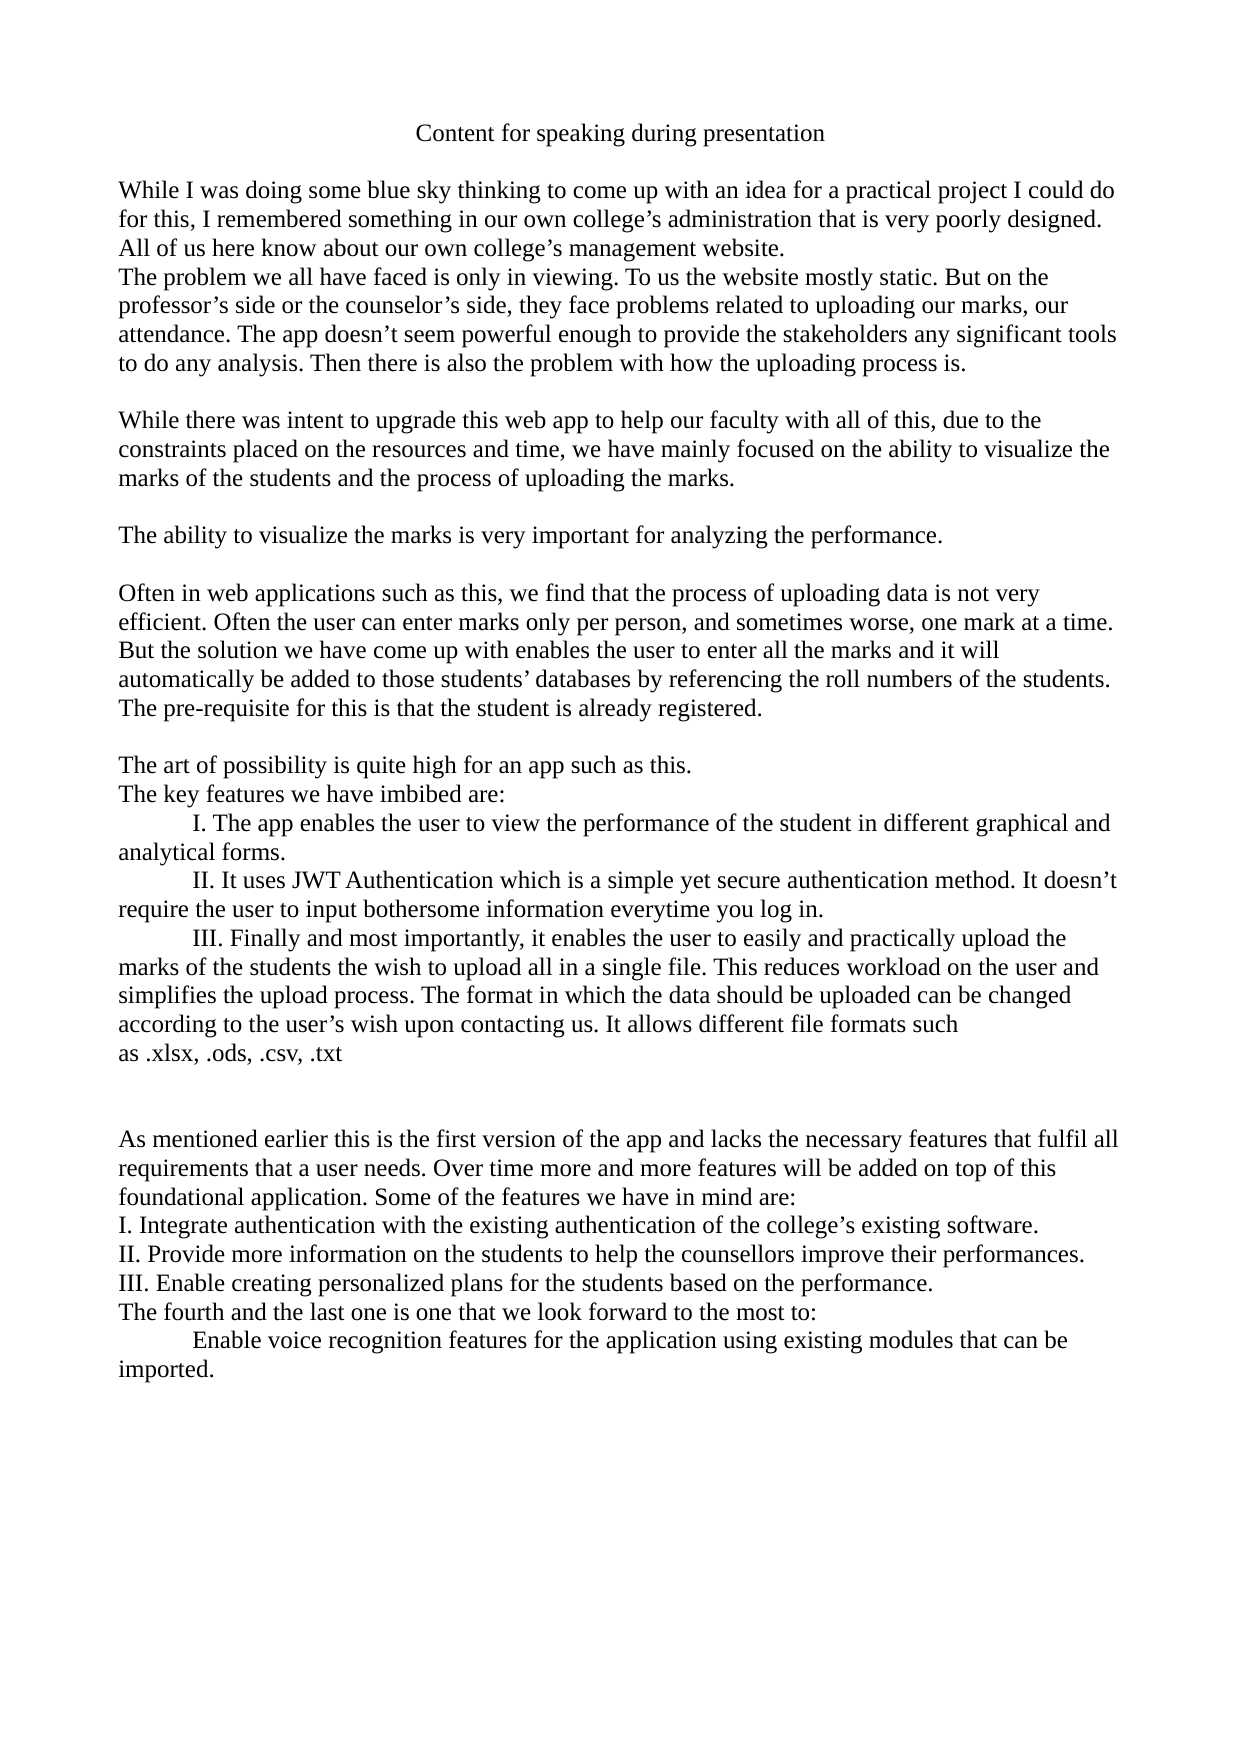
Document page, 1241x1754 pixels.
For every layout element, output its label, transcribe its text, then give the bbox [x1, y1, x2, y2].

text I. Integrate authentication with the existing authentication of the college’s existing software. [118, 1211, 1122, 1239]
text II. It uses JWT Authentication which is a simple yet secure authentication method. It doesn’t require the user to input bothersome information everytime you log in. [118, 866, 1122, 923]
text I. The app enables the user to view the performance of the student in different graphical and analytical forms. [118, 808, 1122, 866]
text The problem we all have faced is only in viewing. To us the website mostly static. But on the professor’s side or the counselor’s side, they face problems related to uploading our marks, our attendance. The app doesn’t seem powerful enough to provide the stakeholders any significant tools to do any analysis. Then there is also the problem with how the uploading process is. [118, 262, 1122, 377]
text The fourth and the last one is one that we look forward to the most to: [118, 1297, 1122, 1326]
text II. Provide more information on the students to help the counsellors improve their performances. [118, 1239, 1122, 1268]
text Enable voice recognition features for the application using existing modules that can be imported. [118, 1326, 1122, 1383]
text The art of possibility is quite high for an app such as this. [118, 751, 1122, 779]
text The key features we have imbibed are: [118, 779, 1122, 808]
text As mentioned earlier this is the first version of the app and lacks the necessary features that fulfil all requirements that a user needs. Over time more and more features will be added on top of this foundational application. Some of the features we have in mind are: [118, 1124, 1122, 1211]
text All of us here know about our own college’s management website. [118, 233, 1122, 262]
text III. Enable creating personalized plans for the students based on the performance. [118, 1268, 1122, 1297]
text Content for speaking during presentation [118, 118, 1122, 147]
text The ability to visualize the marks is very important for analyzing the performance. Often in web applications such as this, we find that the process of uploading data is not very efficient. Often the user can enter marks only per person, and sometimes worse, one mark at a time. But the solution we have come up with enables the user to enter all the marks and it will automatically be added to those students’ databases by referencing the roll numbers of the students. The pre-requisite for this is that the student is already registered. [118, 521, 1122, 722]
text While there was intent to upgrade this web app to help our faculty with all of this, due to the constraints placed on the resources and time, we have mainly focused on the ability to visualize the marks of the students and the process of uploading the marks. [118, 406, 1122, 492]
text While I was doing some blue sky thinking to come up with an idea for a practical project I could do for this, I remembered something in our own college’s administration that is very poorly designed. [118, 176, 1122, 233]
text III. Finally and most importantly, it enables the user to easily and practically upload the marks of the students the wish to upload all in a single file. This reduces workload on the user and simplifies the upload process. The format in which the data should be uploaded can be changed according to the user’s wish upon contacting us. It allows different file formats such as .xlsx, .ods, .csv, .txt [118, 923, 1122, 1067]
